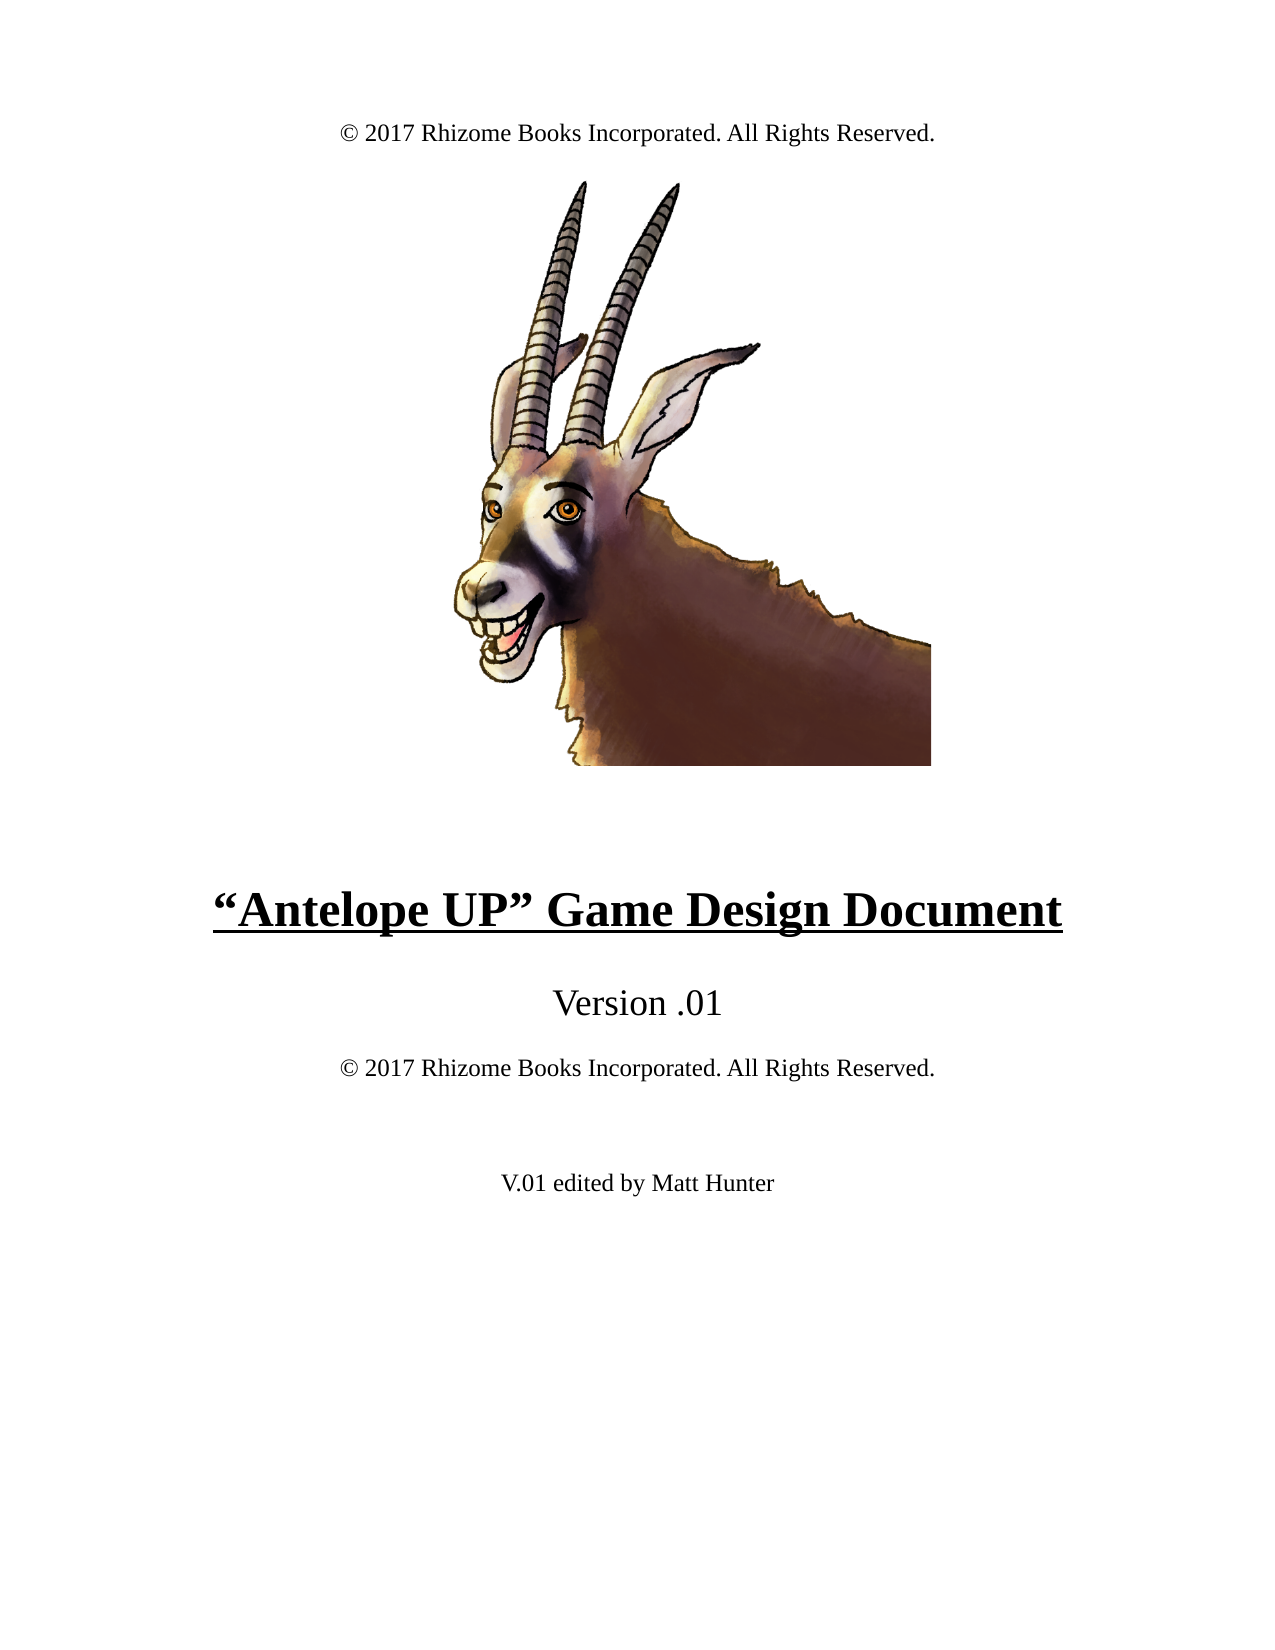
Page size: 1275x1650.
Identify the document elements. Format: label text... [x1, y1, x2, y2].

picture [343, 178, 932, 766]
text Version .01 [118, 981, 1157, 1024]
text © 2017 Rhizome Books Incorporated. All Rights Reserved. [118, 1053, 1157, 1081]
text V.01 edited by Matt Hunter [118, 1168, 1157, 1196]
text “Antelope UP” Game Design Document [118, 880, 1157, 938]
